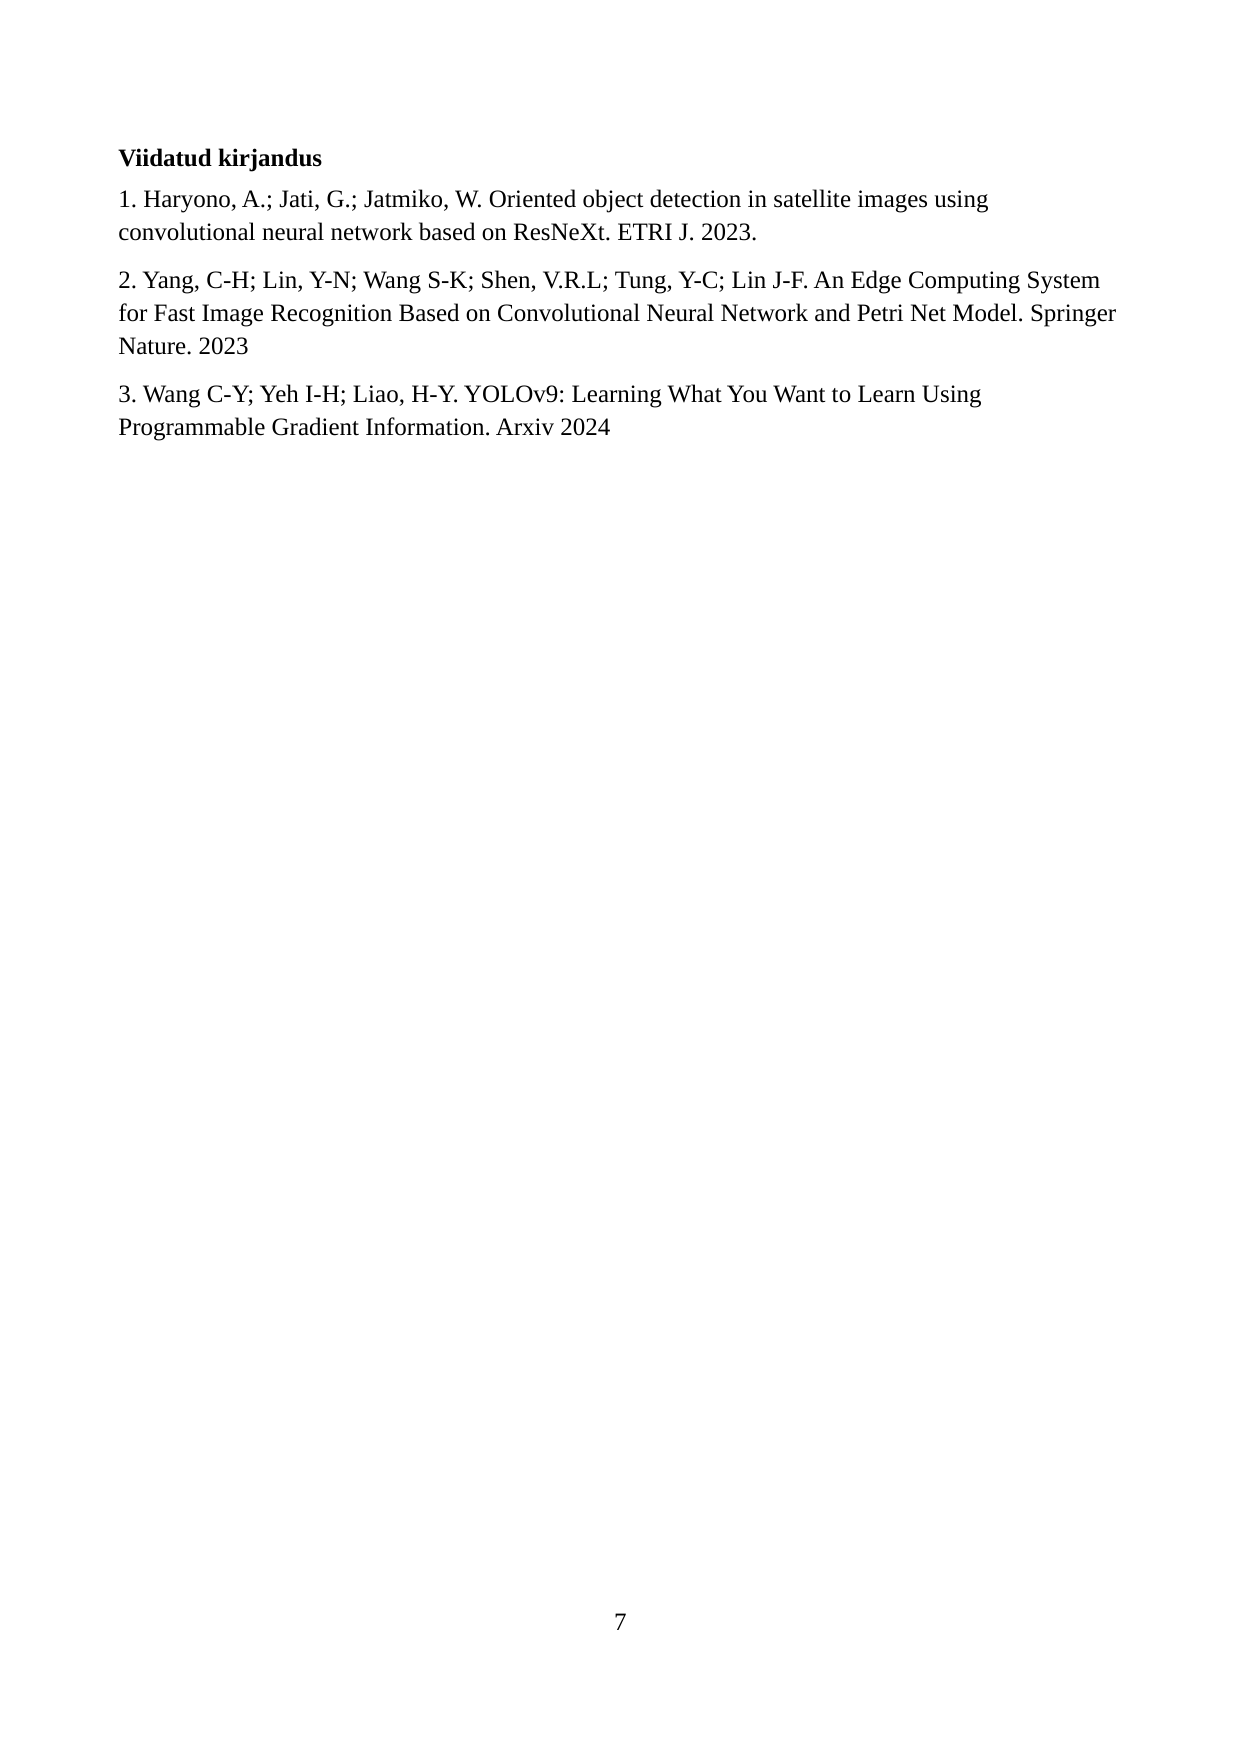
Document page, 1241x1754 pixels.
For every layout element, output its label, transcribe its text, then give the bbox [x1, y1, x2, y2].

text 2. Yang, C-H; Lin, Y-N; Wang S-K; Shen, V.R.L; Tung, Y-C; Lin J-F. An Edge Computing System for Fast Image Recognition Based on Convolutional Neural Network and Petri Net Model. Springer Nature. 2023 [118, 265, 1122, 360]
text 1. Haryono, A.; Jati, G.; Jatmiko, W. Oriented object detection in satellite images using convolutional neural network based on ResNeXt. ETRI J. 2023. [118, 184, 1122, 246]
subtitle Viidatud kirjandus [118, 143, 1122, 172]
text 3. Wang C-Y; Yeh I-H; Liao, H-Y. YOLOv9: Learning What You Want to Learn Using Programmable Gradient Information. Arxiv 2024 [118, 379, 1122, 440]
